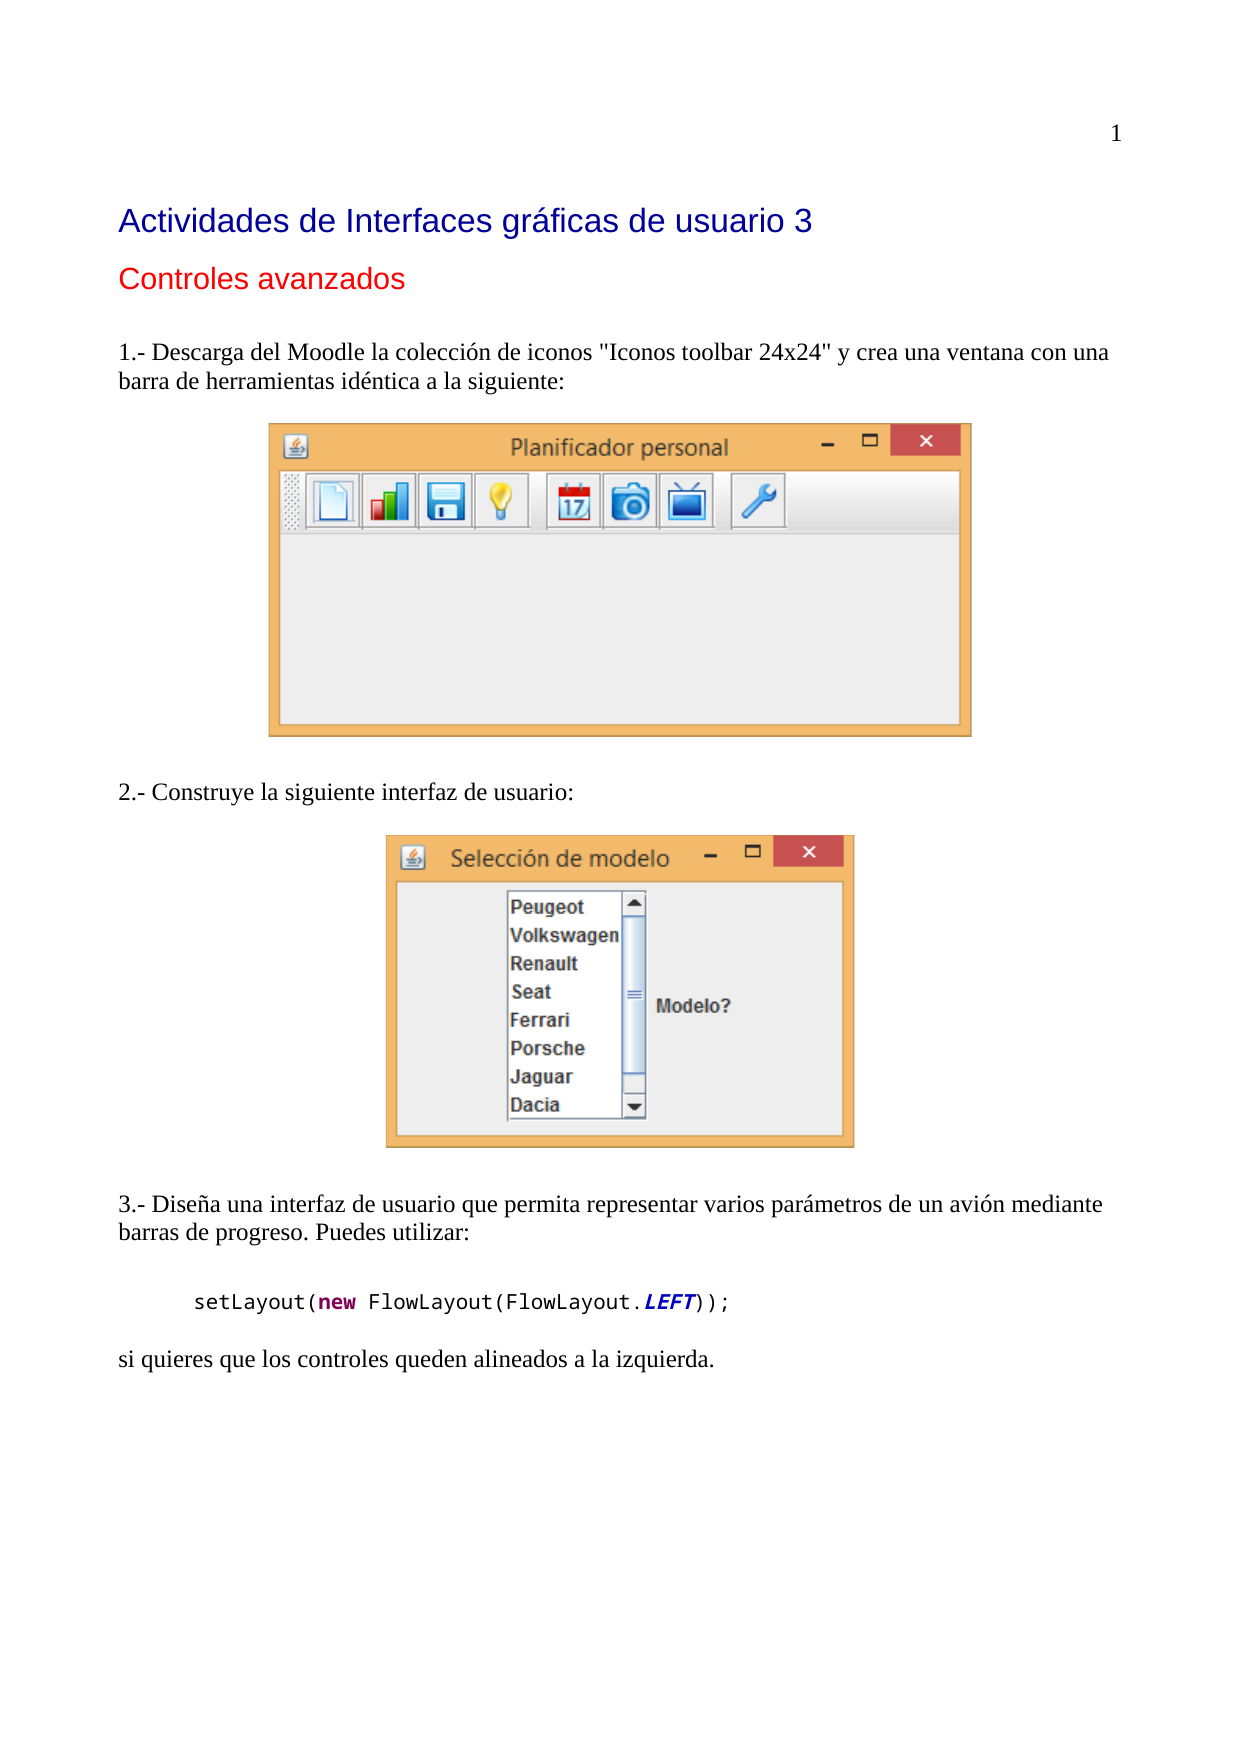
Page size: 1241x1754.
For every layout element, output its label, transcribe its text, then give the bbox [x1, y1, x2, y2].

subtitle Actividades de Interfaces gráficas de usuario 3 [118, 201, 1122, 240]
text 3.- Diseña una interfaz de usuario que permita representar varios parámetros de un avión mediante barras de progreso. Puedes utilizar: [118, 1189, 1122, 1246]
text si quieres que los controles queden alineados a la izquierda. [118, 1344, 1122, 1373]
subtitle Controles avanzados [118, 261, 1122, 296]
picture [385, 835, 855, 1148]
text 2.- Construye la siguiente interfaz de usuario: [118, 777, 1122, 806]
picture [268, 423, 972, 737]
text setLayout(new FlowLayout(FlowLayout.LEFT)); [118, 1287, 1122, 1316]
text 1.- Descarga del Moodle la colección de iconos "Iconos toolbar 24x24" y crea una ventana con una barra de herramientas idéntica a la siguiente: [118, 337, 1122, 395]
